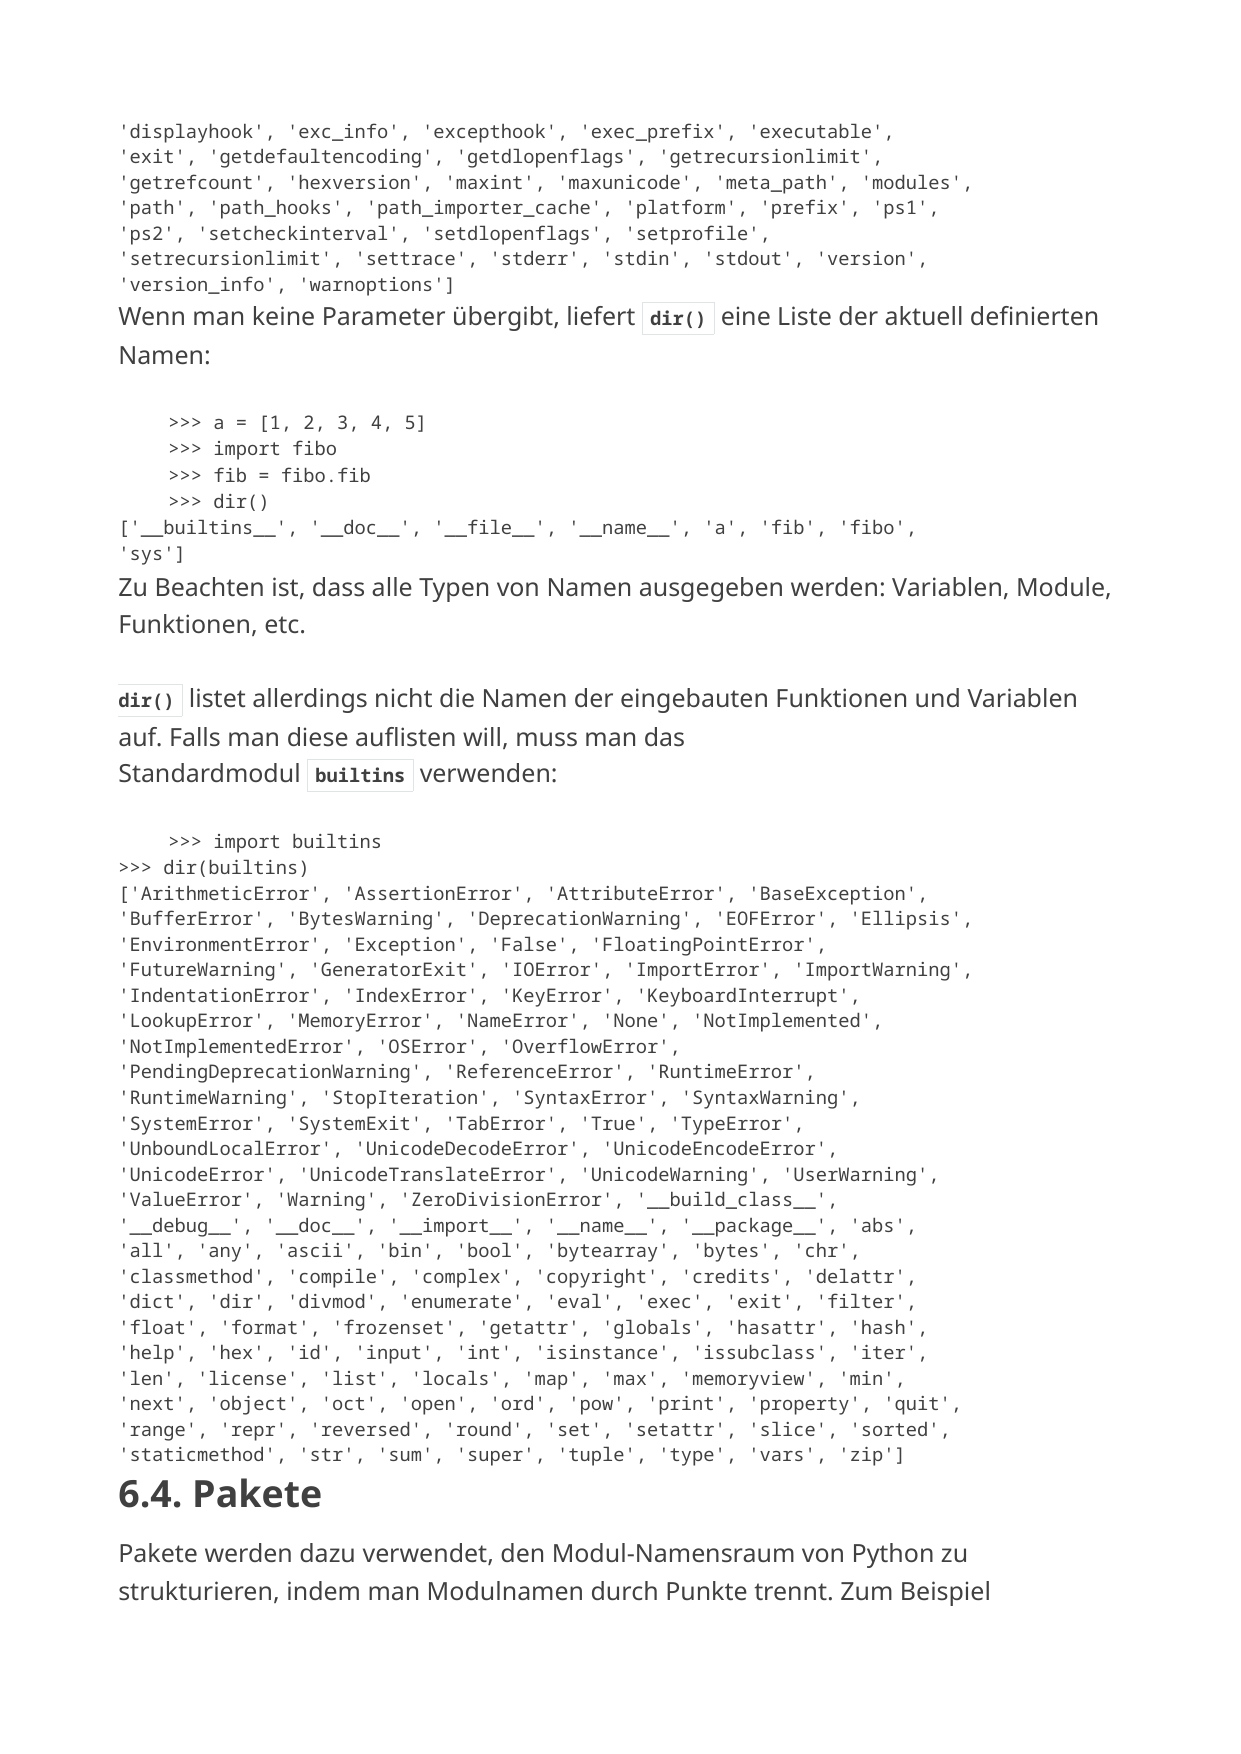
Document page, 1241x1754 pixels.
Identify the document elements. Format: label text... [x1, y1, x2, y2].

text ['ArithmeticError', 'AssertionError', 'AttributeError', 'BaseException', [118, 880, 1122, 906]
subtitle 6.4. Pakete [118, 1467, 1122, 1518]
text 'UnicodeError', 'UnicodeTranslateError', 'UnicodeWarning', 'UserWarning', [118, 1161, 1122, 1186]
text 'path', 'path_hooks', 'path_importer_cache', 'platform', 'prefix', 'ps1', [118, 195, 1122, 220]
text 'ValueError', 'Warning', 'ZeroDivisionError', '__build_class__', [118, 1186, 1122, 1212]
text Zu Beachten ist, dass alle Typen von Namen ausgegeben werden: Variablen, Module, Funktionen, etc. [118, 566, 1122, 641]
text 'classmethod', 'compile', 'complex', 'copyright', 'credits', 'delattr', [118, 1263, 1122, 1288]
text 'BufferError', 'BytesWarning', 'DeprecationWarning', 'EOFError', 'Ellipsis', [118, 906, 1122, 931]
text 'UnboundLocalError', 'UnicodeDecodeError', 'UnicodeEncodeError', [118, 1135, 1122, 1161]
text 'LookupError', 'MemoryError', 'NameError', 'None', 'NotImplemented', [118, 1008, 1122, 1033]
text 'help', 'hex', 'id', 'input', 'int', 'isinstance', 'issubclass', 'iter', [118, 1339, 1122, 1365]
text ['__builtins__', '__doc__', '__file__', '__name__', 'a', 'fib', 'fibo', [118, 515, 1122, 540]
text >>> dir() [118, 488, 1122, 515]
text 'range', 'repr', 'reversed', 'round', 'set', 'setattr', 'slice', 'sorted', [118, 1416, 1122, 1442]
text 'PendingDeprecationWarning', 'ReferenceError', 'RuntimeError', [118, 1059, 1122, 1084]
text Pakete werden dazu verwendet, den Modul-Namensraum von Python zu strukturieren, indem man Modulnamen durch Punkte trennt. Zum Beispiel [118, 1533, 1122, 1608]
text 'float', 'format', 'frozenset', 'getattr', 'globals', 'hasattr', 'hash', [118, 1314, 1122, 1339]
text 'sys'] [118, 540, 1122, 566]
text >>> dir(builtins) [118, 854, 1122, 880]
text 'EnvironmentError', 'Exception', 'False', 'FloatingPointError', [118, 931, 1122, 957]
text 'IndentationError', 'IndexError', 'KeyError', 'KeyboardInterrupt', [118, 982, 1122, 1008]
text 'staticmethod', 'str', 'sum', 'super', 'tuple', 'type', 'vars', 'zip'] [118, 1442, 1122, 1467]
text 'NotImplementedError', 'OSError', 'OverflowError', [118, 1033, 1122, 1059]
text >>> a = [1, 2, 3, 4, 5] [118, 409, 1122, 436]
text 'exit', 'getdefaultencoding', 'getdlopenflags', 'getrecursionlimit', [118, 144, 1122, 169]
text Wenn man keine Parameter übergibt, liefert dir() eine Liste der aktuell definierten Namen: [118, 297, 1122, 372]
text 'next', 'object', 'oct', 'open', 'ord', 'pow', 'print', 'property', 'quit', [118, 1391, 1122, 1416]
text 'dict', 'dir', 'divmod', 'enumerate', 'eval', 'exec', 'exit', 'filter', [118, 1288, 1122, 1314]
text >>> import builtins [118, 828, 1122, 854]
text 'displayhook', 'exc_info', 'excepthook', 'exec_prefix', 'executable', [118, 118, 1122, 144]
text 'all', 'any', 'ascii', 'bin', 'bool', 'bytearray', 'bytes', 'chr', [118, 1237, 1122, 1263]
text >>> fib = fibo.fib [118, 462, 1122, 488]
text '__debug__', '__doc__', '__import__', '__name__', '__package__', 'abs', [118, 1212, 1122, 1237]
text dir() listet allerdings nicht die Namen der eingebauten Funktionen und Variablen auf. Falls man diese auflisten will, muss man das Standardmodul builtins verwenden: [118, 678, 1122, 791]
text 'getrefcount', 'hexversion', 'maxint', 'maxunicode', 'meta_path', 'modules', [118, 169, 1122, 195]
text 'len', 'license', 'list', 'locals', 'map', 'max', 'memoryview', 'min', [118, 1365, 1122, 1391]
text 'setrecursionlimit', 'settrace', 'stderr', 'stdin', 'stdout', 'version', [118, 246, 1122, 271]
text 'FutureWarning', 'GeneratorExit', 'IOError', 'ImportError', 'ImportWarning', [118, 957, 1122, 982]
text 'version_info', 'warnoptions'] [118, 271, 1122, 297]
text 'RuntimeWarning', 'StopIteration', 'SyntaxError', 'SyntaxWarning', [118, 1084, 1122, 1110]
text 'SystemError', 'SystemExit', 'TabError', 'True', 'TypeError', [118, 1110, 1122, 1135]
text >>> import fibo [118, 436, 1122, 462]
text 'ps2', 'setcheckinterval', 'setdlopenflags', 'setprofile', [118, 220, 1122, 246]
